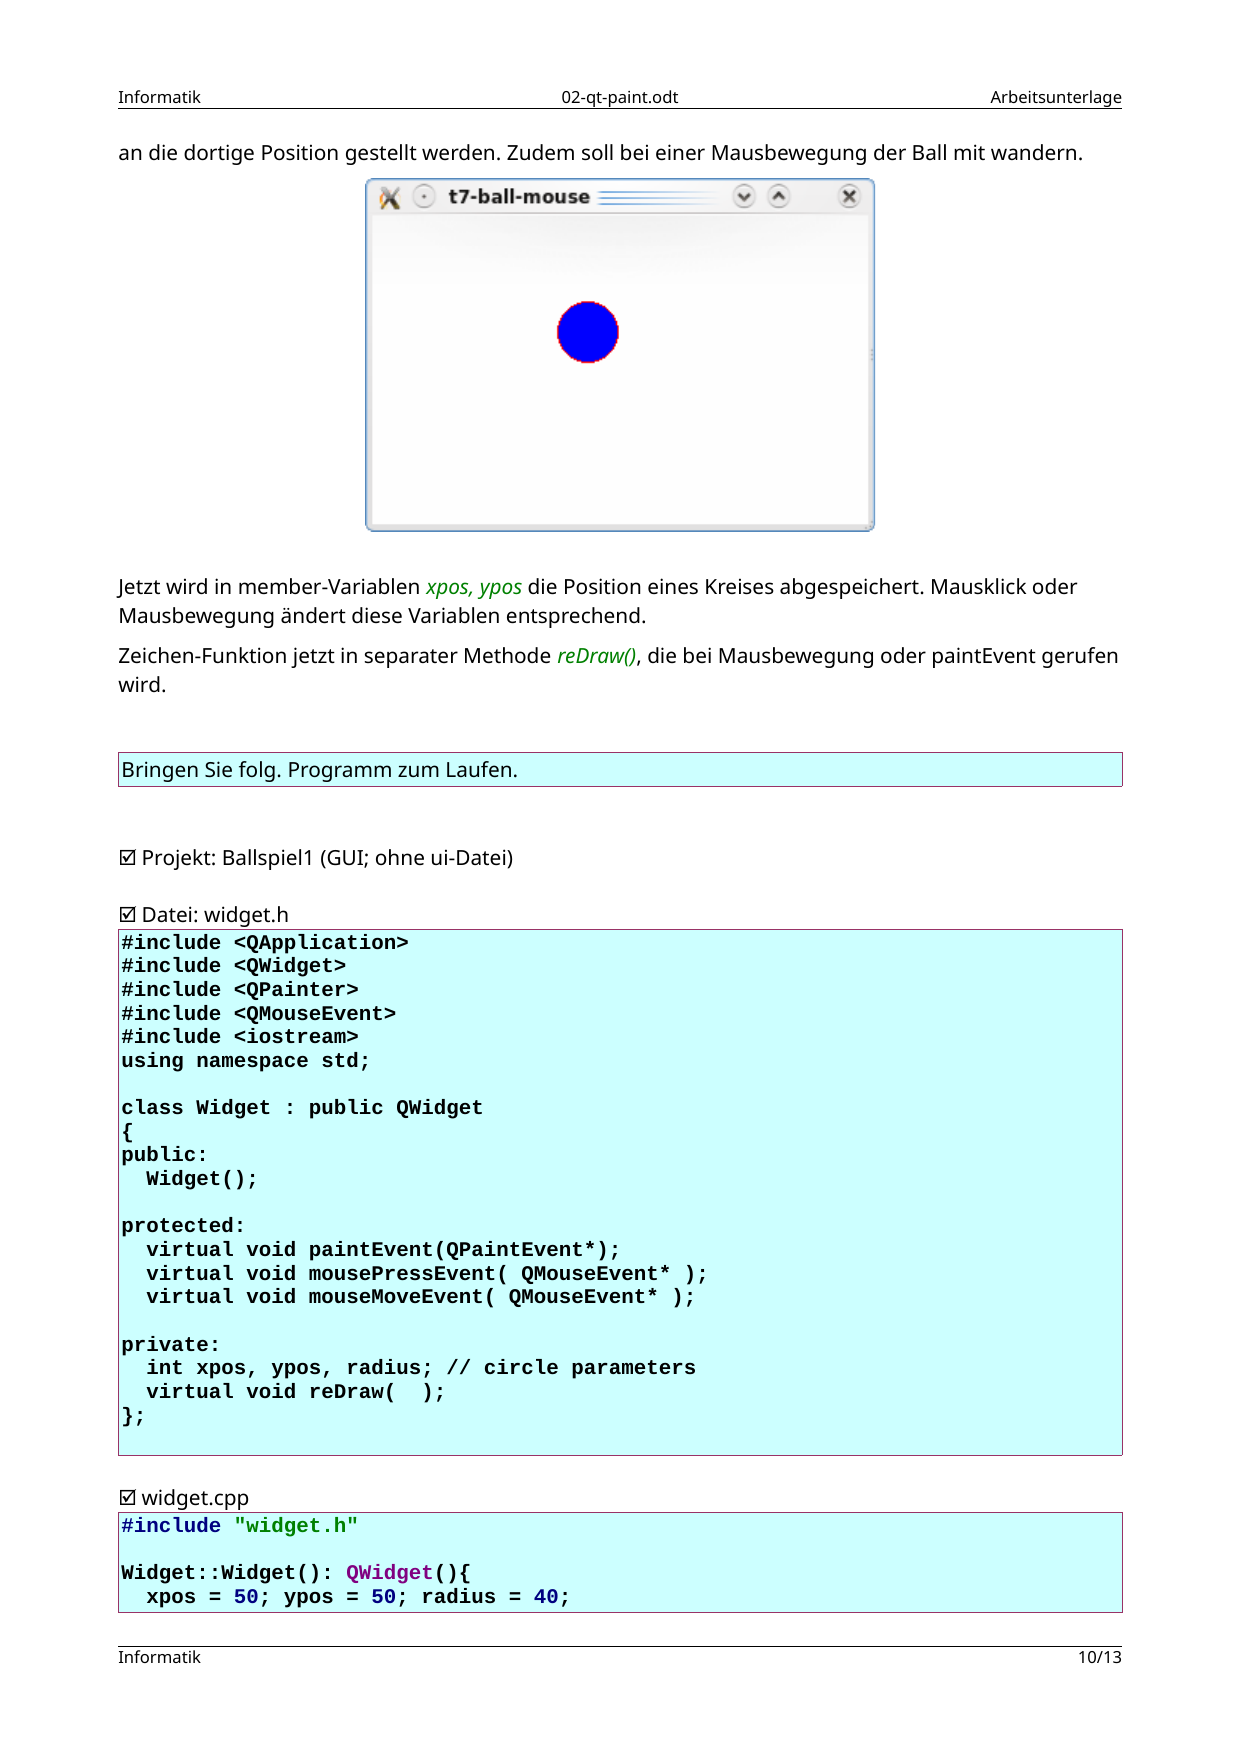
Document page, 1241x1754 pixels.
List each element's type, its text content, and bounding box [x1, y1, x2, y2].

text public: [119, 1141, 1122, 1165]
text #include <QPainter> [119, 976, 1122, 999]
list widget.cpp [118, 1483, 1122, 1512]
text an die dortige Position gestellt werden. Zudem soll bei einer Mausbewegung der Ball mit wandern. [118, 138, 1122, 166]
text Bringen Sie folg. Programm zum Laufen. [119, 753, 1122, 786]
picture [365, 178, 876, 532]
list Projekt: Ballspiel1 (GUI; ohne ui-Datei) [118, 843, 1122, 900]
text virtual void paintEvent(QPaintEvent*); [119, 1236, 1122, 1260]
text Zeichen-Funktion jetzt in separater Methode reDraw(), die bei Mausbewegung oder paintEvent gerufen wird. [118, 642, 1122, 698]
text private: [119, 1331, 1122, 1354]
text #include <QApplication> [119, 930, 1122, 952]
text Widget(); [119, 1165, 1122, 1189]
text virtual void reDraw( ); [119, 1378, 1122, 1402]
list Datei: widget.h [118, 900, 1122, 929]
text using namespace std; [119, 1047, 1122, 1071]
text #include <QWidget> [119, 952, 1122, 976]
text Jetzt wird in member-Variablen xpos, ypos die Position eines Kreises abgespeichert. Mausklick oder Mausbewegung ändert diese Variablen entsprechend. [118, 572, 1122, 629]
text virtual void mousePressEvent( QMouseEvent* ); [119, 1260, 1122, 1283]
text { [119, 1118, 1122, 1141]
text class Widget : public QWidget [119, 1094, 1122, 1118]
text #include <iostream> [119, 1023, 1122, 1047]
text }; [119, 1402, 1122, 1425]
text Widget::Widget(): QWidget(){ [119, 1559, 1122, 1583]
text protected: [119, 1212, 1122, 1236]
text virtual void mouseMoveEvent( QMouseEvent* ); [119, 1283, 1122, 1331]
text xpos = 50; ypos = 50; radius = 40; [119, 1583, 1122, 1612]
text int xpos, ypos, radius; // circle parameters [119, 1354, 1122, 1378]
text #include <QMouseEvent> [119, 999, 1122, 1023]
text #include "widget.h" [119, 1513, 1122, 1535]
